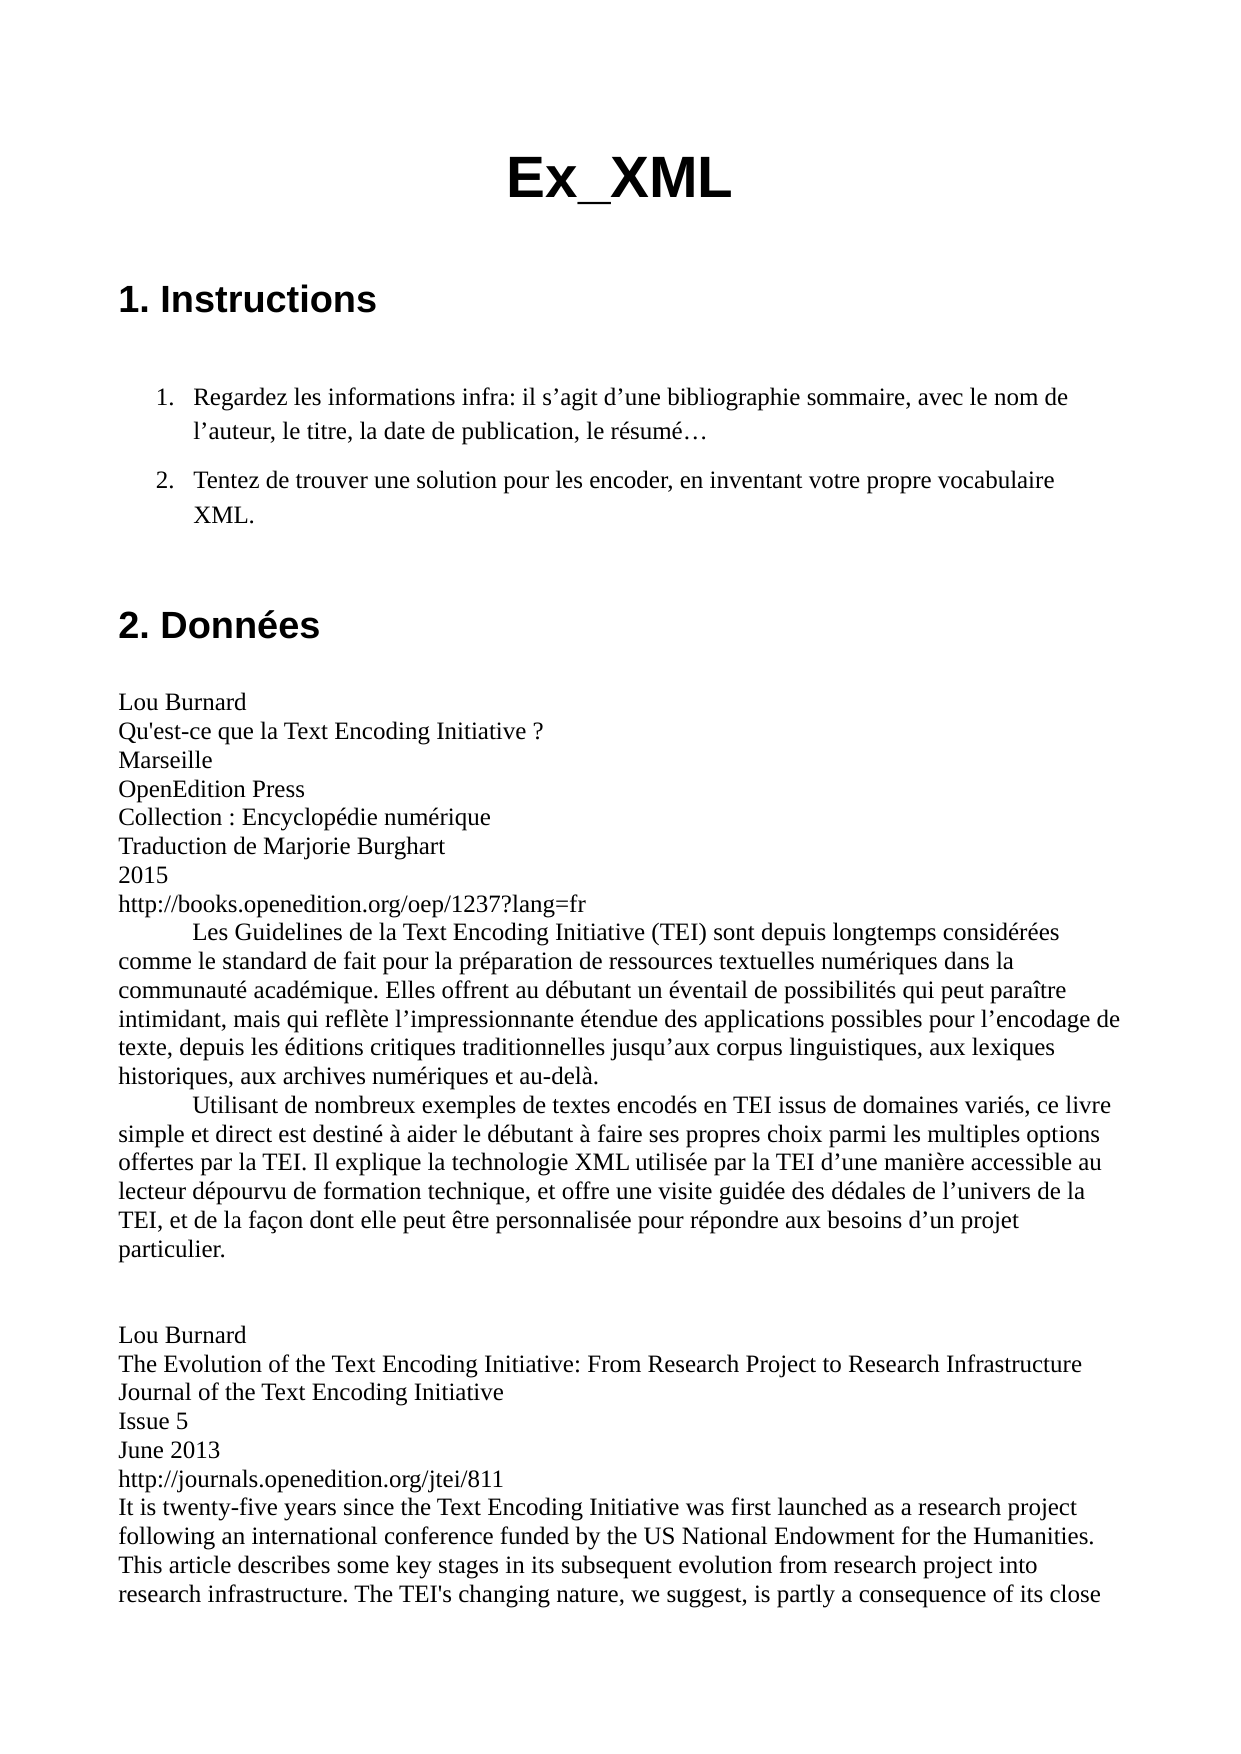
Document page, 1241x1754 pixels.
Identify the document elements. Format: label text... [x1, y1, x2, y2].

text Marseille [118, 745, 1122, 774]
text http://books.openedition.org/oep/1237?lang=fr [118, 889, 1122, 917]
subtitle 1. Instructions [118, 276, 1122, 320]
list Regardez les informations infra: il s’agit d’une bibliographie sommaire, avec le nom de l’auteur, le titre, la date de publication, le résumé… [156, 382, 1122, 445]
text Traduction de Marjorie Burghart [118, 831, 1122, 860]
text Journal of the Text Encoding Initiative [118, 1377, 1122, 1406]
title Ex_XML [118, 143, 1122, 210]
text OpenEdition Press [118, 774, 1122, 802]
subtitle 2. Données [118, 602, 1122, 646]
text 2015 [118, 860, 1122, 889]
text Les Guidelines de la Text Encoding Initiative (TEI) sont depuis longtemps considérées comme le standard de fait pour la préparation de ressources textuelles numériques dans la communauté académique. Elles offrent au débutant un éventail de possibilités qui peut paraître intimidant, mais qui reflète l’impressionnante étendue des applications possibles pour l’encodage de texte, depuis les éditions critiques traditionnelles jusqu’aux corpus linguistiques, aux lexiques historiques, aux archives numériques et au-delà. [118, 917, 1122, 1090]
text http://journals.openedition.org/jtei/811 [118, 1464, 1122, 1492]
text The Evolution of the Text Encoding Initiative: From Research Project to Research Infrastructure [118, 1349, 1122, 1377]
text It is twenty-five years since the Text Encoding Initiative was first launched as a research project following an international conference funded by the US National Endowment for the Humanities. This article describes some key stages in its subsequent evolution from research project into research infrastructure. The TEI's changing nature, we suggest, is partly a consequence of its close [118, 1492, 1122, 1607]
text Lou Burnard [118, 1320, 1122, 1349]
text June 2013 [118, 1435, 1122, 1464]
list Tentez de trouver une solution pour les encoder, en inventant votre propre vocabulaire XML. [156, 465, 1122, 528]
text Lou Burnard [118, 687, 1122, 716]
text Issue 5 [118, 1406, 1122, 1435]
text Collection : Encyclopédie numérique [118, 802, 1122, 831]
text Qu'est-ce que la Text Encoding Initiative ? [118, 716, 1122, 745]
text Utilisant de nombreux exemples de textes encodés en TEI issus de domaines variés, ce livre simple et direct est destiné à aider le débutant à faire ses propres choix parmi les multiples options offertes par la TEI. Il explique la technologie XML utilisée par la TEI d’une manière accessible au lecteur dépourvu de formation technique, et offre une visite guidée des dédales de l’univers de la TEI, et de la façon dont elle peut être personnalisée pour répondre aux besoins d’un projet particulier. [118, 1090, 1122, 1262]
